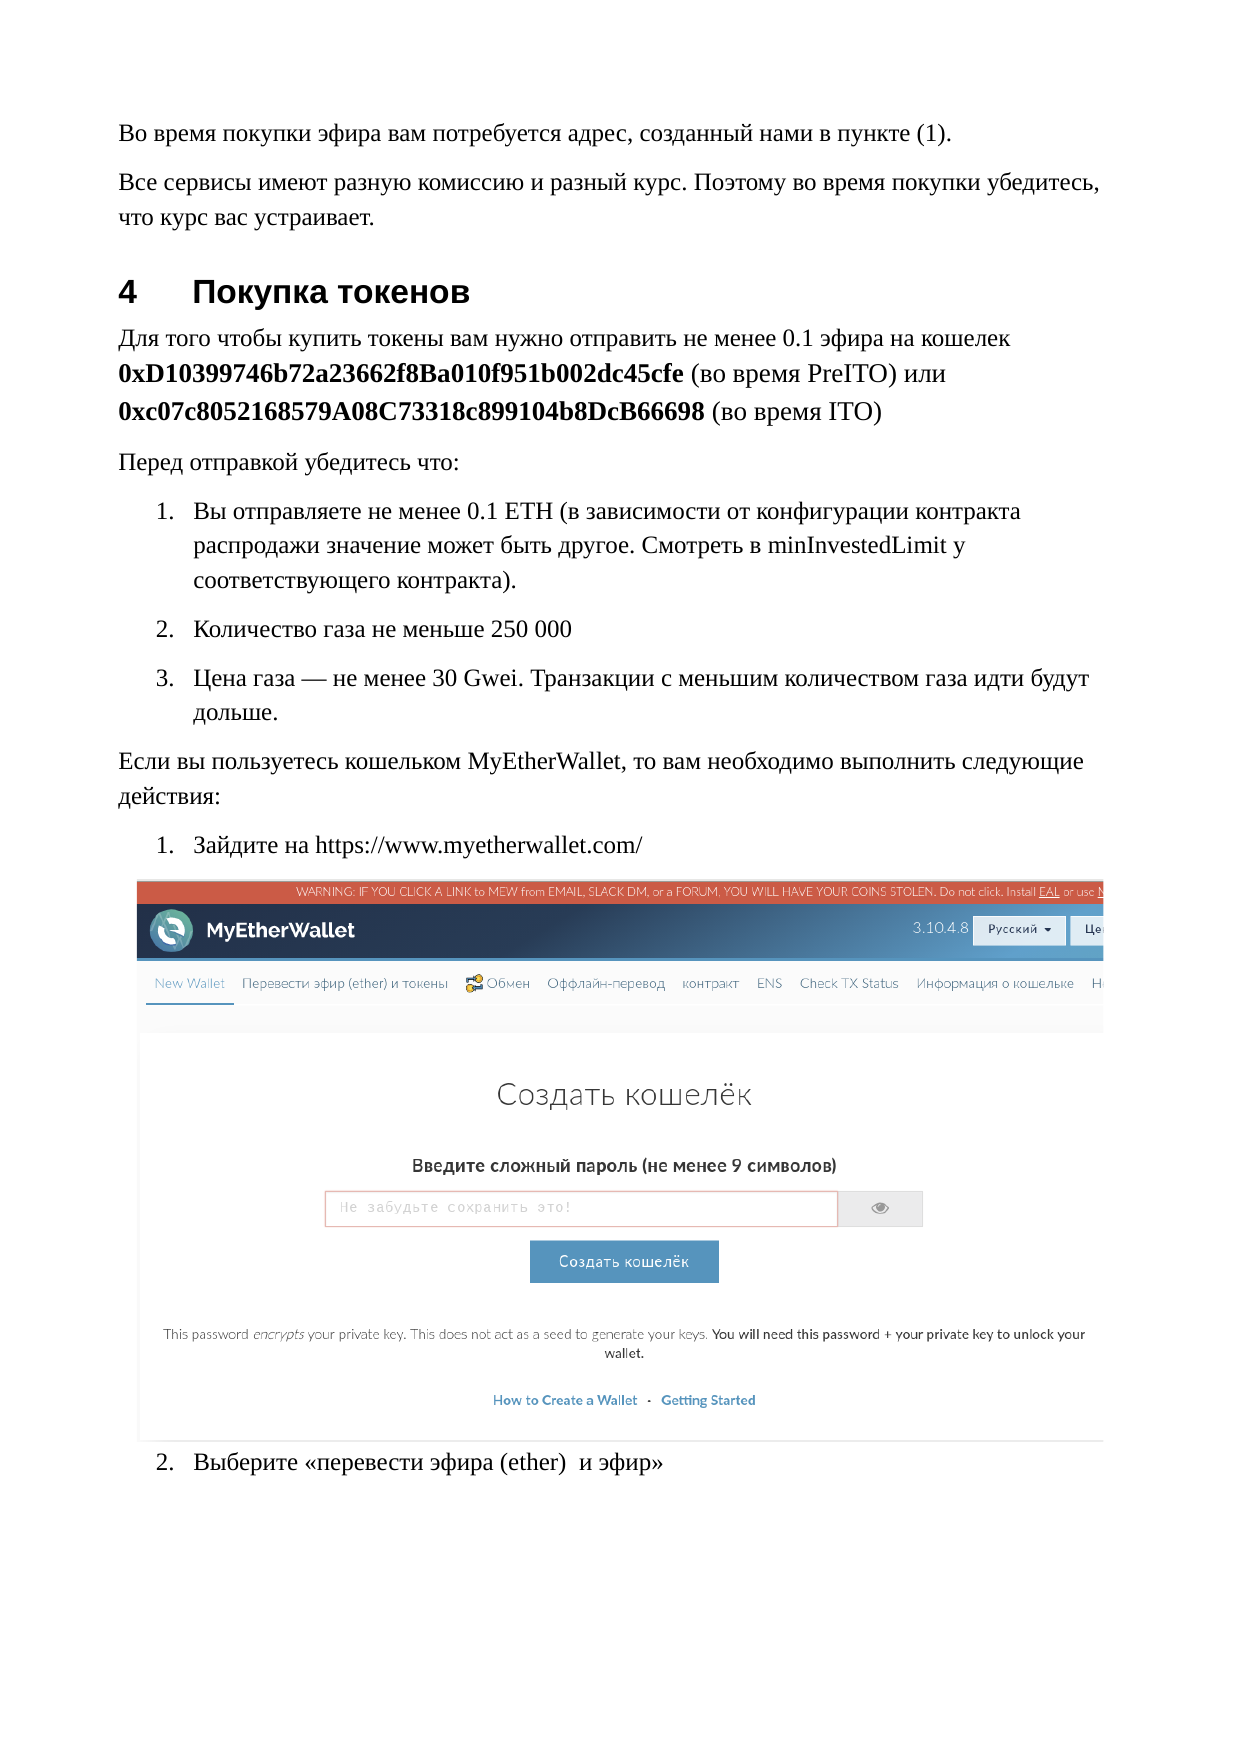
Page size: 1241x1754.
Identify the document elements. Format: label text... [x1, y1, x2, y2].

subtitle Покупка токенов [118, 272, 1122, 310]
text Во время покупки эфира вам потребуется адрес, созданный нами в пункте (1). [118, 118, 1122, 147]
text Перед отправкой убедитесь что: [118, 447, 1122, 476]
list Вы отправляете не менее 0.1 ETH (в зависимости от конфигурации контракта распродажи значение может быть другое. Смотреть в minInvestedLimit у соответствующего контракта). [156, 496, 1122, 593]
picture [136, 879, 1104, 1442]
text Все сервисы имеют разную комиссию и разный курс. Поэтому во время покупки убедитесь, что курс вас устраивает. [118, 167, 1122, 230]
text Для того чтобы купить токены вам нужно отправить не менее 0.1 эфира на кошелек 0xD10399746b72a23662f8Ba010f951b002dc45cfe (во время PreITO) или 0xc07c8052168579A08C73318c899104b8DcB66698 (во время ITO) [118, 323, 1122, 426]
list Зайдите на https://www.myetherwallet.com/ [156, 830, 1122, 859]
list Выберите «перевести эфира (ether) и эфир» [156, 1168, 1122, 1476]
list Цена газа — не менее 30 Gwei. Транзакции с меньшим количеством газа идти будут дольше. [156, 663, 1122, 726]
text Если вы пользуетесь кошельком MyEtherWallet, то вам необходимо выполнить следующие действия: [118, 746, 1122, 810]
list Количество газа не меньше 250 000 [156, 614, 1122, 643]
